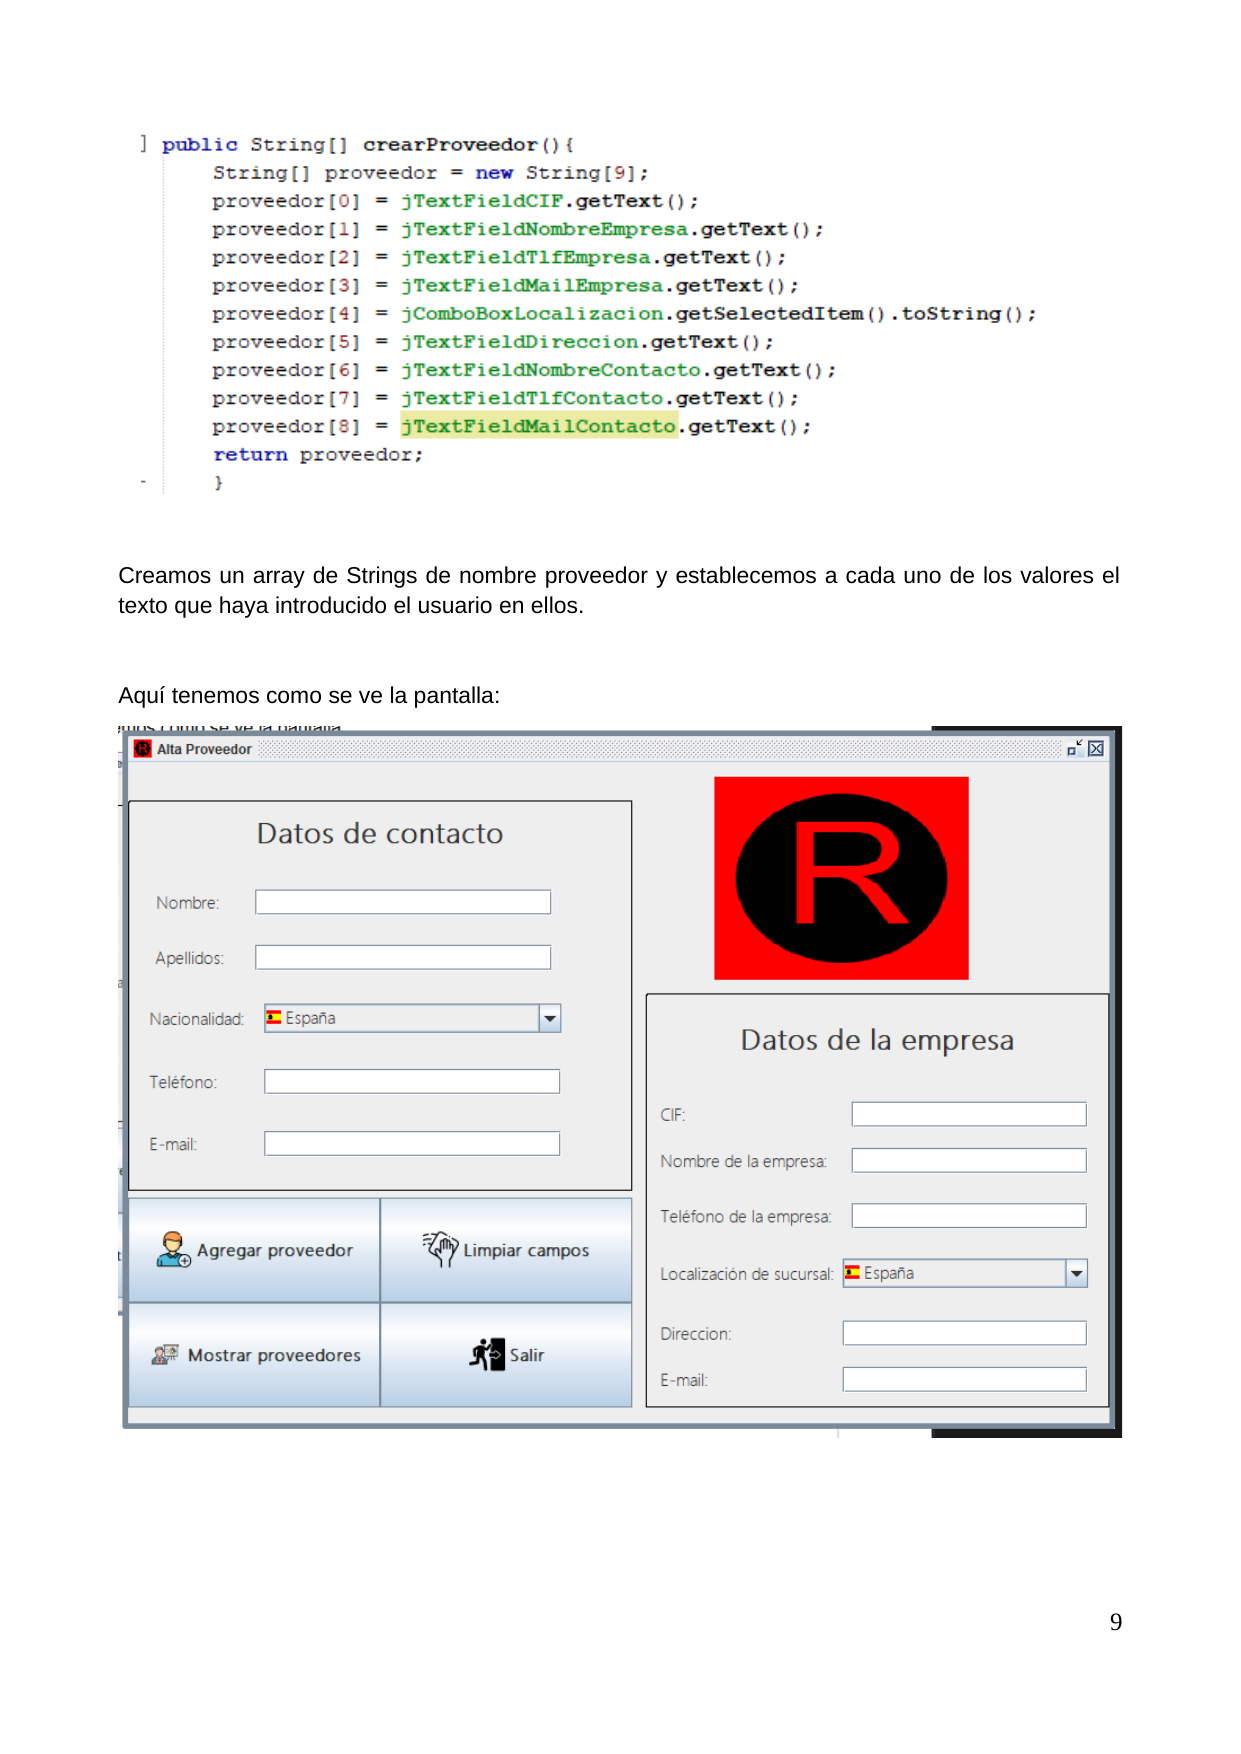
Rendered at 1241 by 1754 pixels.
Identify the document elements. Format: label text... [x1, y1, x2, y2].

picture [141, 118, 1099, 514]
text Creamos un array de Strings de nombre proveedor y establecemos a cada uno de los valores el texto que haya introducido el usuario en ellos. [118, 562, 1122, 619]
picture [118, 726, 1123, 1438]
text Aquí tenemos como se ve la pantalla: [118, 682, 1122, 708]
